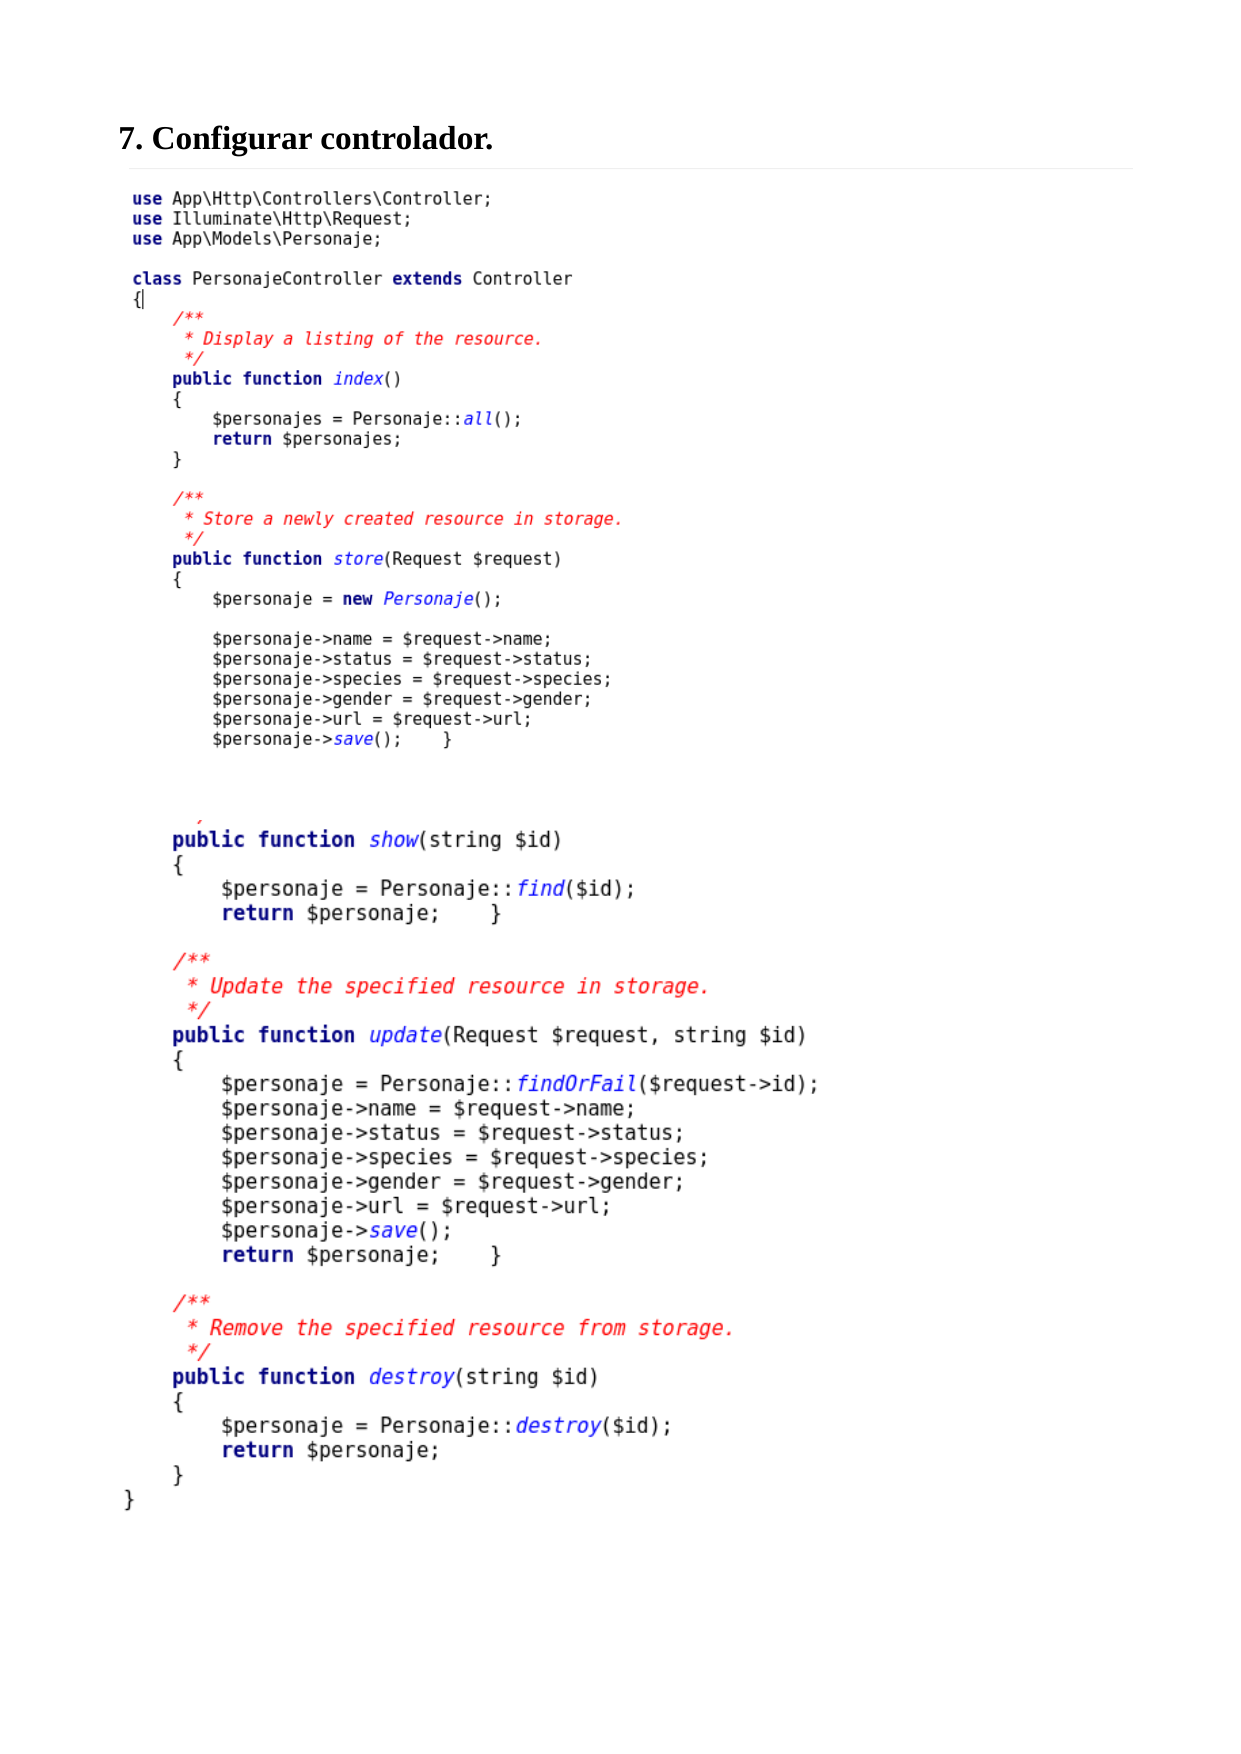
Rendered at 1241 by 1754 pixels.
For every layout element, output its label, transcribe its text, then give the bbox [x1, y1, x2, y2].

picture [118, 820, 1123, 1532]
picture [129, 168, 1133, 756]
subtitle 7. Configurar controlador. [118, 118, 1122, 156]
